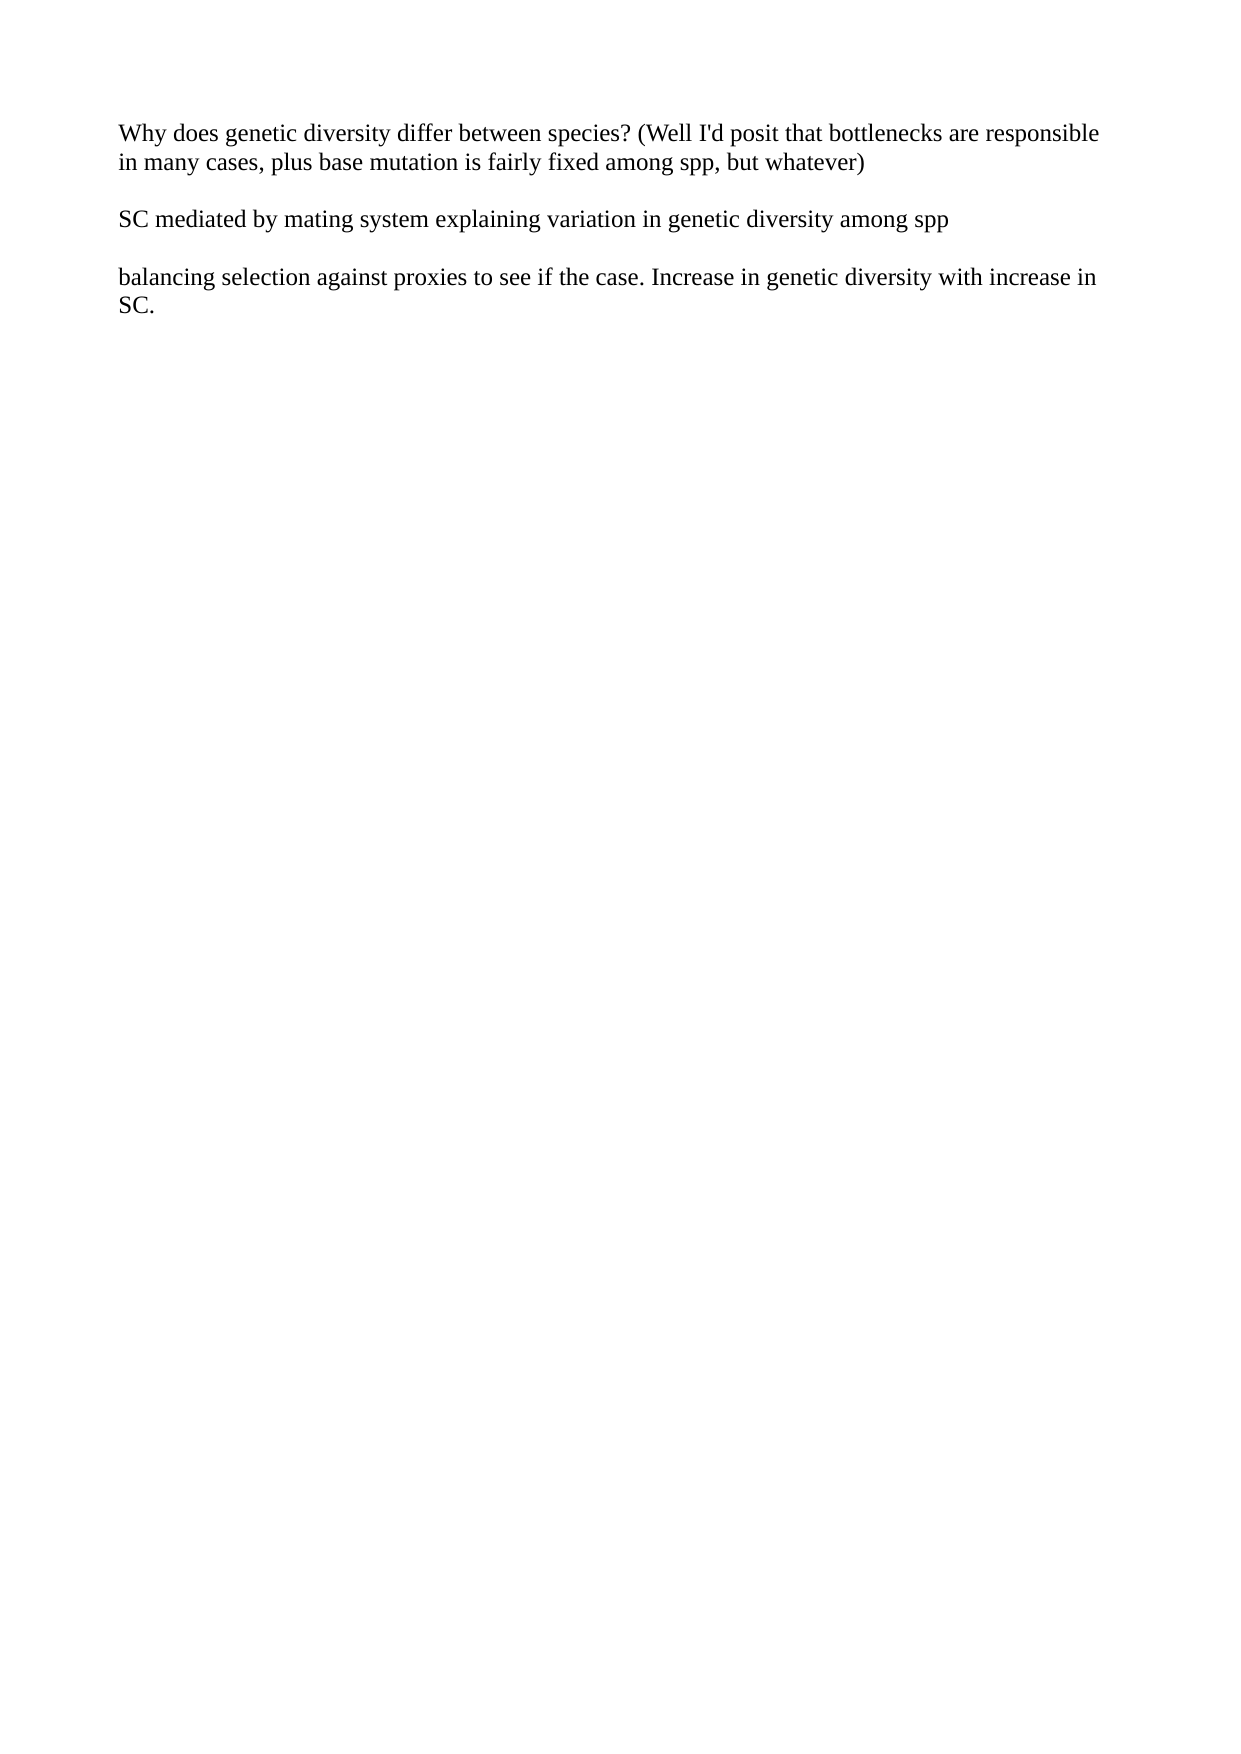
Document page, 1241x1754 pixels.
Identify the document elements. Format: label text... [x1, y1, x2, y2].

text Why does genetic diversity differ between species? (Well I'd posit that bottlenecks are responsible in many cases, plus base mutation is fairly fixed among spp, but whatever) [118, 118, 1122, 176]
text SC mediated by mating system explaining variation in genetic diversity among spp [118, 204, 1122, 233]
text balancing selection against proxies to see if the case. Increase in genetic diversity with increase in SC. [118, 262, 1122, 319]
